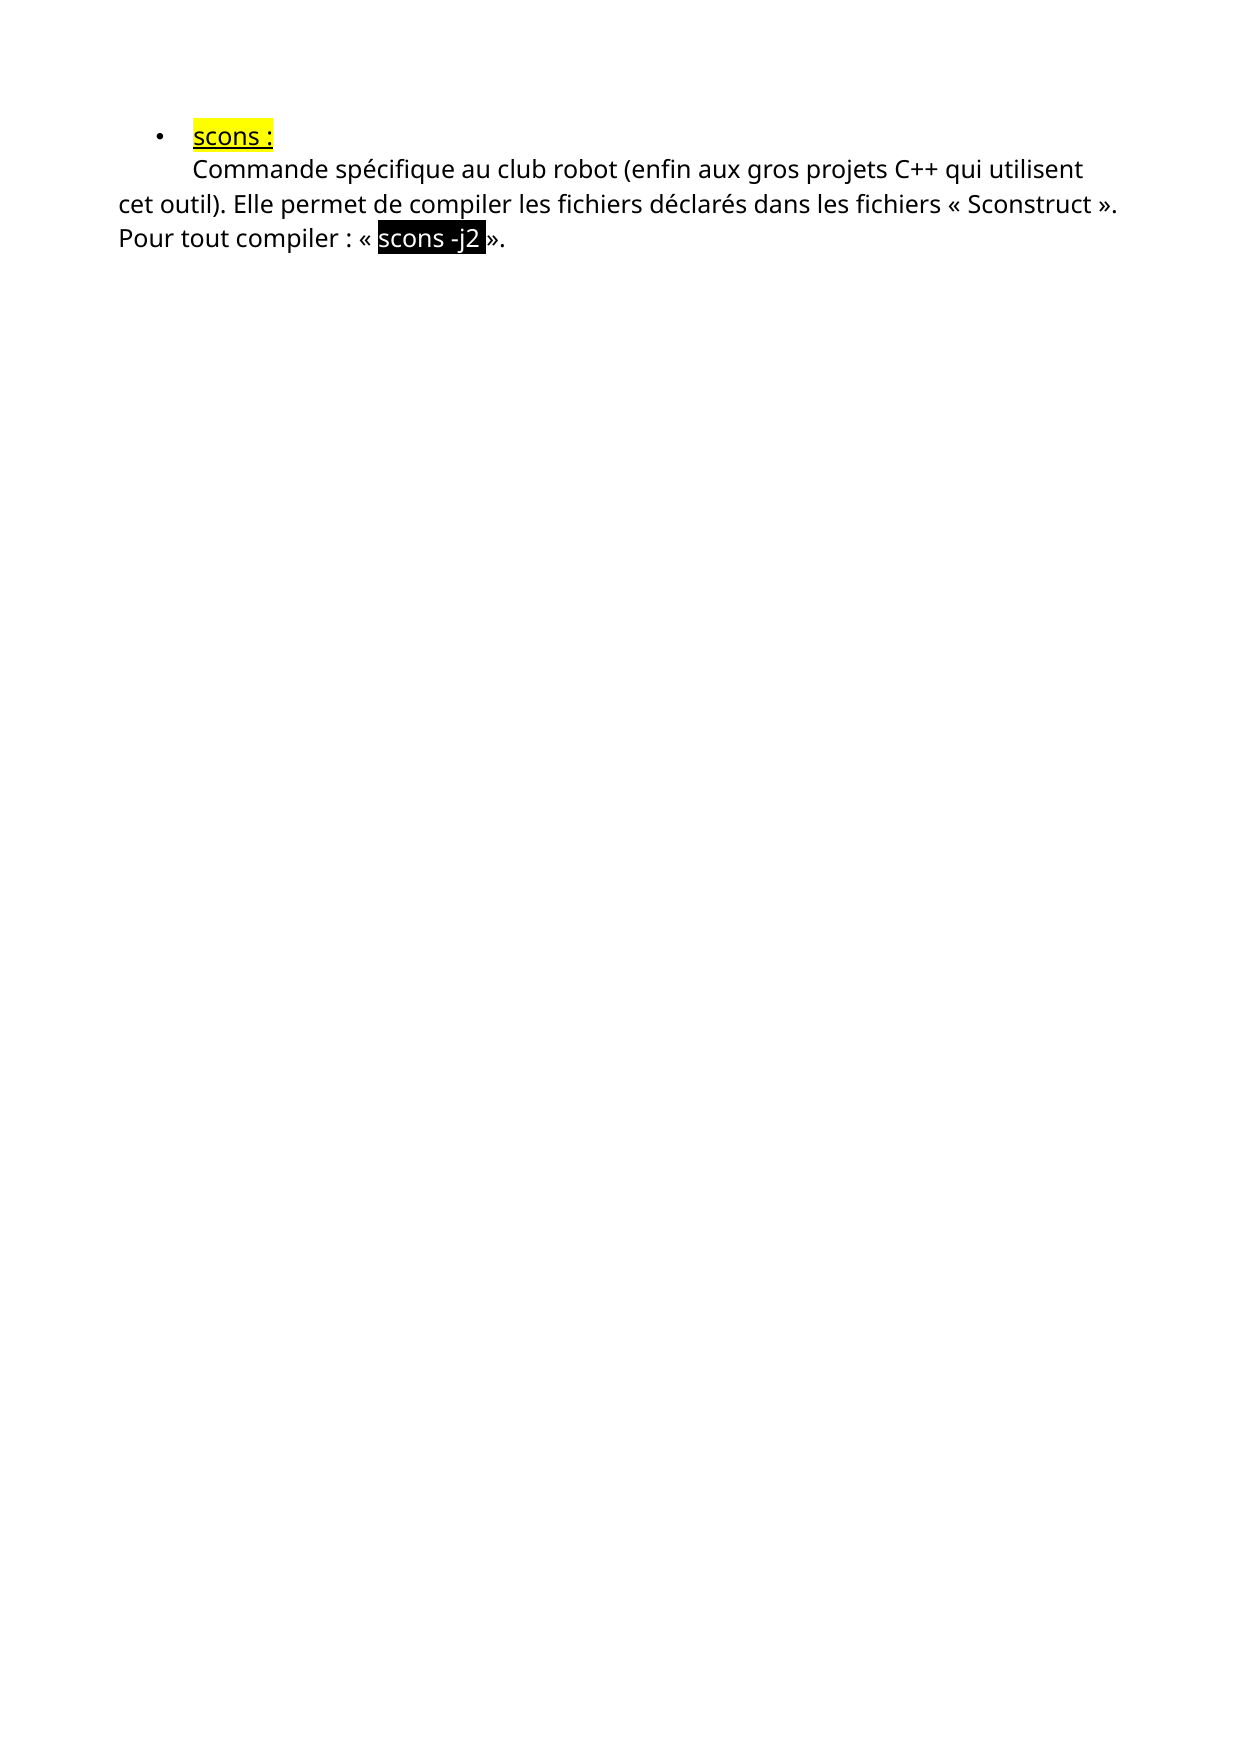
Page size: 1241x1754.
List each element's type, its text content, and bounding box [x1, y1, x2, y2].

text Commande spécifique au club robot (enfin aux gros projets C++ qui utilisent cet outil). Elle permet de compiler les fichiers déclarés dans les fichiers « Sconstruct ». Pour tout compiler : « scons -j2 ». [118, 152, 1122, 254]
list scons : [156, 118, 1122, 152]
